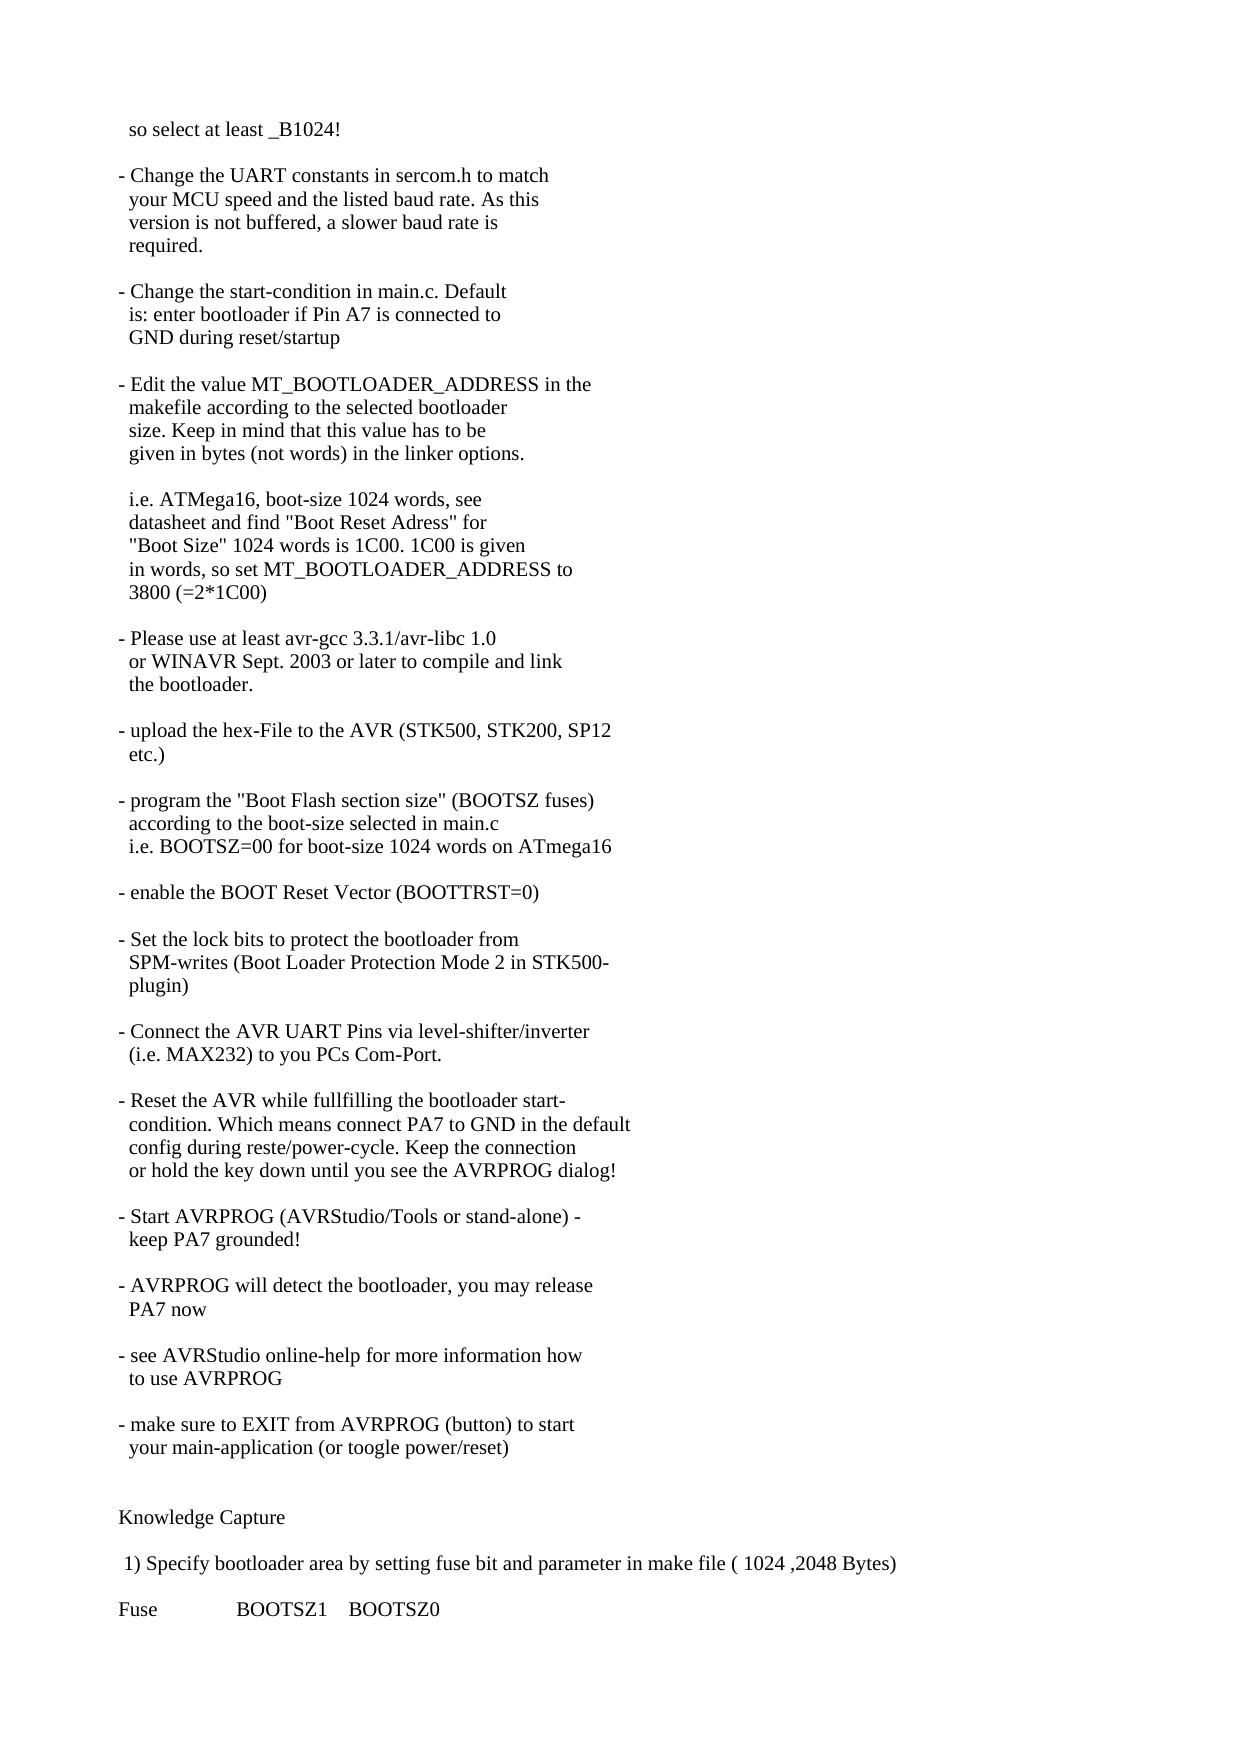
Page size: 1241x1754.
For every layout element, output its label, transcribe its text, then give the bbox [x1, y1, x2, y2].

text etc.) [118, 742, 1122, 766]
text PA7 now [118, 1297, 1122, 1321]
text the bootloader. [118, 673, 1122, 696]
text i.e. BOOTSZ=00 for boot-size 1024 words on ATmega16 [118, 835, 1122, 858]
text so select at least _B1024! [118, 118, 1122, 141]
text - Please use at least avr-gcc 3.3.1/avr-libc 1.0 [118, 627, 1122, 650]
text Knowledge Capture [118, 1506, 1122, 1529]
text size. Keep in mind that this value has to be [118, 419, 1122, 442]
text or hold the key down until you see the AVRPROG dialog! [118, 1159, 1122, 1182]
text (i.e. MAX232) to you PCs Com-Port. [118, 1043, 1122, 1066]
text makefile according to the selected bootloader [118, 396, 1122, 419]
text SPM-writes (Boot Loader Protection Mode 2 in STK500- [118, 951, 1122, 974]
text to use AVRPROG [118, 1367, 1122, 1390]
text keep PA7 grounded! [118, 1228, 1122, 1251]
text - program the "Boot Flash section size" (BOOTSZ fuses) [118, 789, 1122, 812]
text 1) Specify bootloader area by setting fuse bit and parameter in make file ( 1024 ,2048 Bytes) [118, 1552, 1122, 1575]
text plugin) [118, 974, 1122, 997]
text - Change the UART constants in sercom.h to match [118, 164, 1122, 187]
text "Boot Size" 1024 words is 1C00. 1C00 is given [118, 534, 1122, 557]
text is: enter bootloader if Pin A7 is connected to [118, 303, 1122, 326]
text - Edit the value MT_BOOTLOADER_ADDRESS in the [118, 372, 1122, 396]
text - enable the BOOT Reset Vector (BOOTTRST=0) [118, 881, 1122, 904]
text condition. Which means connect PA7 to GND in the default [118, 1112, 1122, 1136]
text in words, so set MT_BOOTLOADER_ADDRESS to [118, 557, 1122, 581]
text required. [118, 234, 1122, 257]
text - Set the lock bits to protect the bootloader from [118, 927, 1122, 951]
text - AVRPROG will detect the bootloader, you may release [118, 1274, 1122, 1297]
text - Reset the AVR while fullfilling the bootloader start- [118, 1089, 1122, 1112]
text 3800 (=2*1C00) [118, 581, 1122, 604]
text - Start AVRPROG (AVRStudio/Tools or stand-alone) - [118, 1205, 1122, 1228]
text your main-application (or toogle power/reset) [118, 1436, 1122, 1459]
text datasheet and find "Boot Reset Adress" for [118, 511, 1122, 534]
text - upload the hex-File to the AVR (STK500, STK200, SP12 [118, 719, 1122, 742]
text - see AVRStudio online-help for more information how [118, 1344, 1122, 1367]
text config during reste/power-cycle. Keep the connection [118, 1136, 1122, 1159]
text - make sure to EXIT from AVRPROG (button) to start [118, 1413, 1122, 1436]
text your MCU speed and the listed baud rate. As this [118, 187, 1122, 211]
text GND during reset/startup [118, 326, 1122, 349]
text version is not buffered, a slower baud rate is [118, 211, 1122, 234]
text according to the boot-size selected in main.c [118, 812, 1122, 835]
text - Connect the AVR UART Pins via level-shifter/inverter [118, 1020, 1122, 1043]
text or WINAVR Sept. 2003 or later to compile and link [118, 650, 1122, 673]
text Fuse BOOTSZ1 BOOTSZ0 [118, 1598, 1122, 1621]
text - Change the start-condition in main.c. Default [118, 280, 1122, 303]
text i.e. ATMega16, boot-size 1024 words, see [118, 488, 1122, 511]
text given in bytes (not words) in the linker options. [118, 442, 1122, 465]
